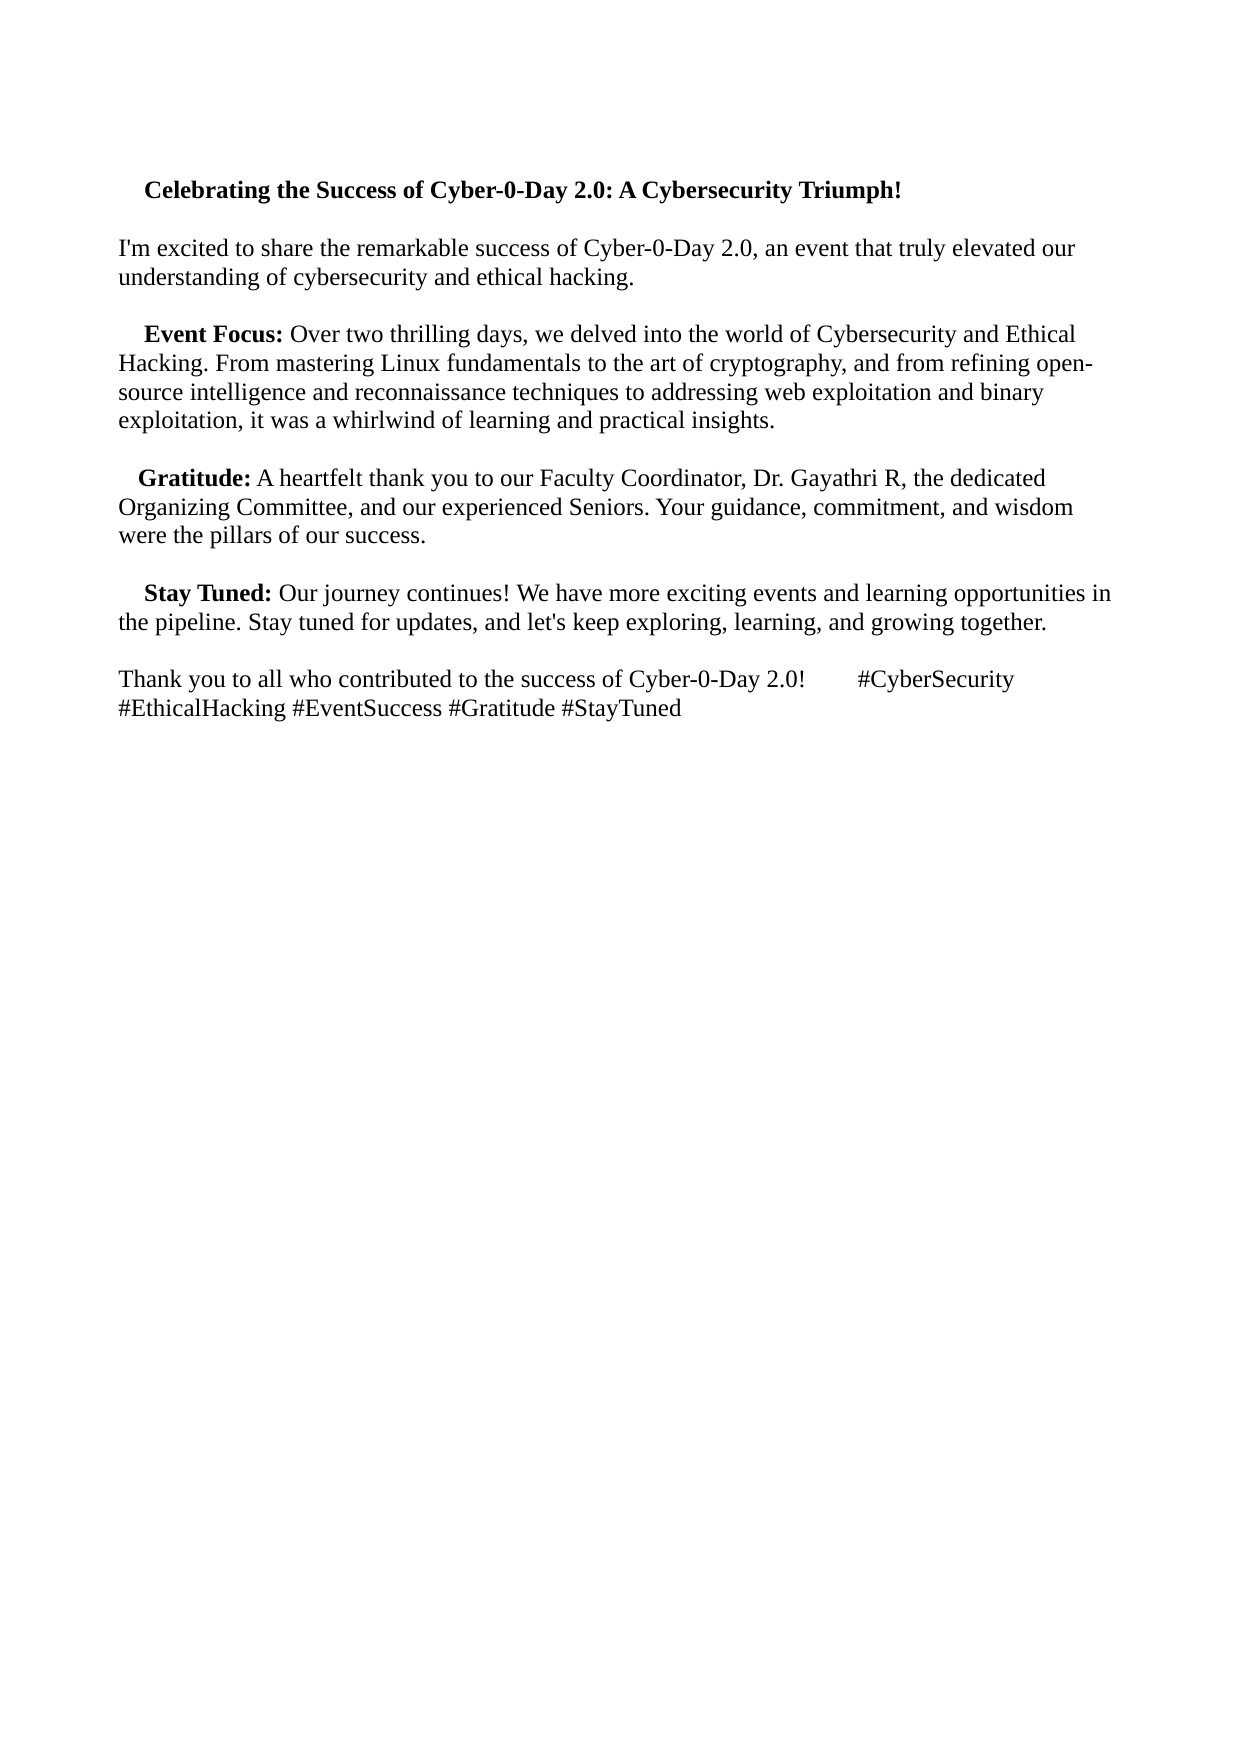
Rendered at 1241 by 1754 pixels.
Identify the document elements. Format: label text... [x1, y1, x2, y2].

text 🚀 Stay Tuned: Our journey continues! We have more exciting events and learning opportunities in the pipeline. Stay tuned for updates, and let's keep exploring, learning, and growing together. [118, 578, 1122, 636]
text 🌟 Celebrating the Success of Cyber-0-Day 2.0: A Cybersecurity Triumph! 🚀🌟 [118, 176, 1122, 204]
text Thank you to all who contributed to the success of Cyber-0-Day 2.0! 🎉👏 #CyberSecurity #EthicalHacking #EventSuccess #Gratitude #StayTuned [118, 664, 1122, 722]
text 🔐 Event Focus: Over two thrilling days, we delved into the world of Cybersecurity and Ethical Hacking. From mastering Linux fundamentals to the art of cryptography, and from refining open-source intelligence and reconnaissance techniques to addressing web exploitation and binary exploitation, it was a whirlwind of learning and practical insights. [118, 319, 1122, 434]
text 🙏Gratitude: A heartfelt thank you to our Faculty Coordinator, Dr. Gayathri R, the dedicated Organizing Committee, and our experienced Seniors. Your guidance, commitment, and wisdom were the pillars of our success. [118, 463, 1122, 549]
text I'm excited to share the remarkable success of Cyber-0-Day 2.0, an event that truly elevated our understanding of cybersecurity and ethical hacking. [118, 233, 1122, 291]
